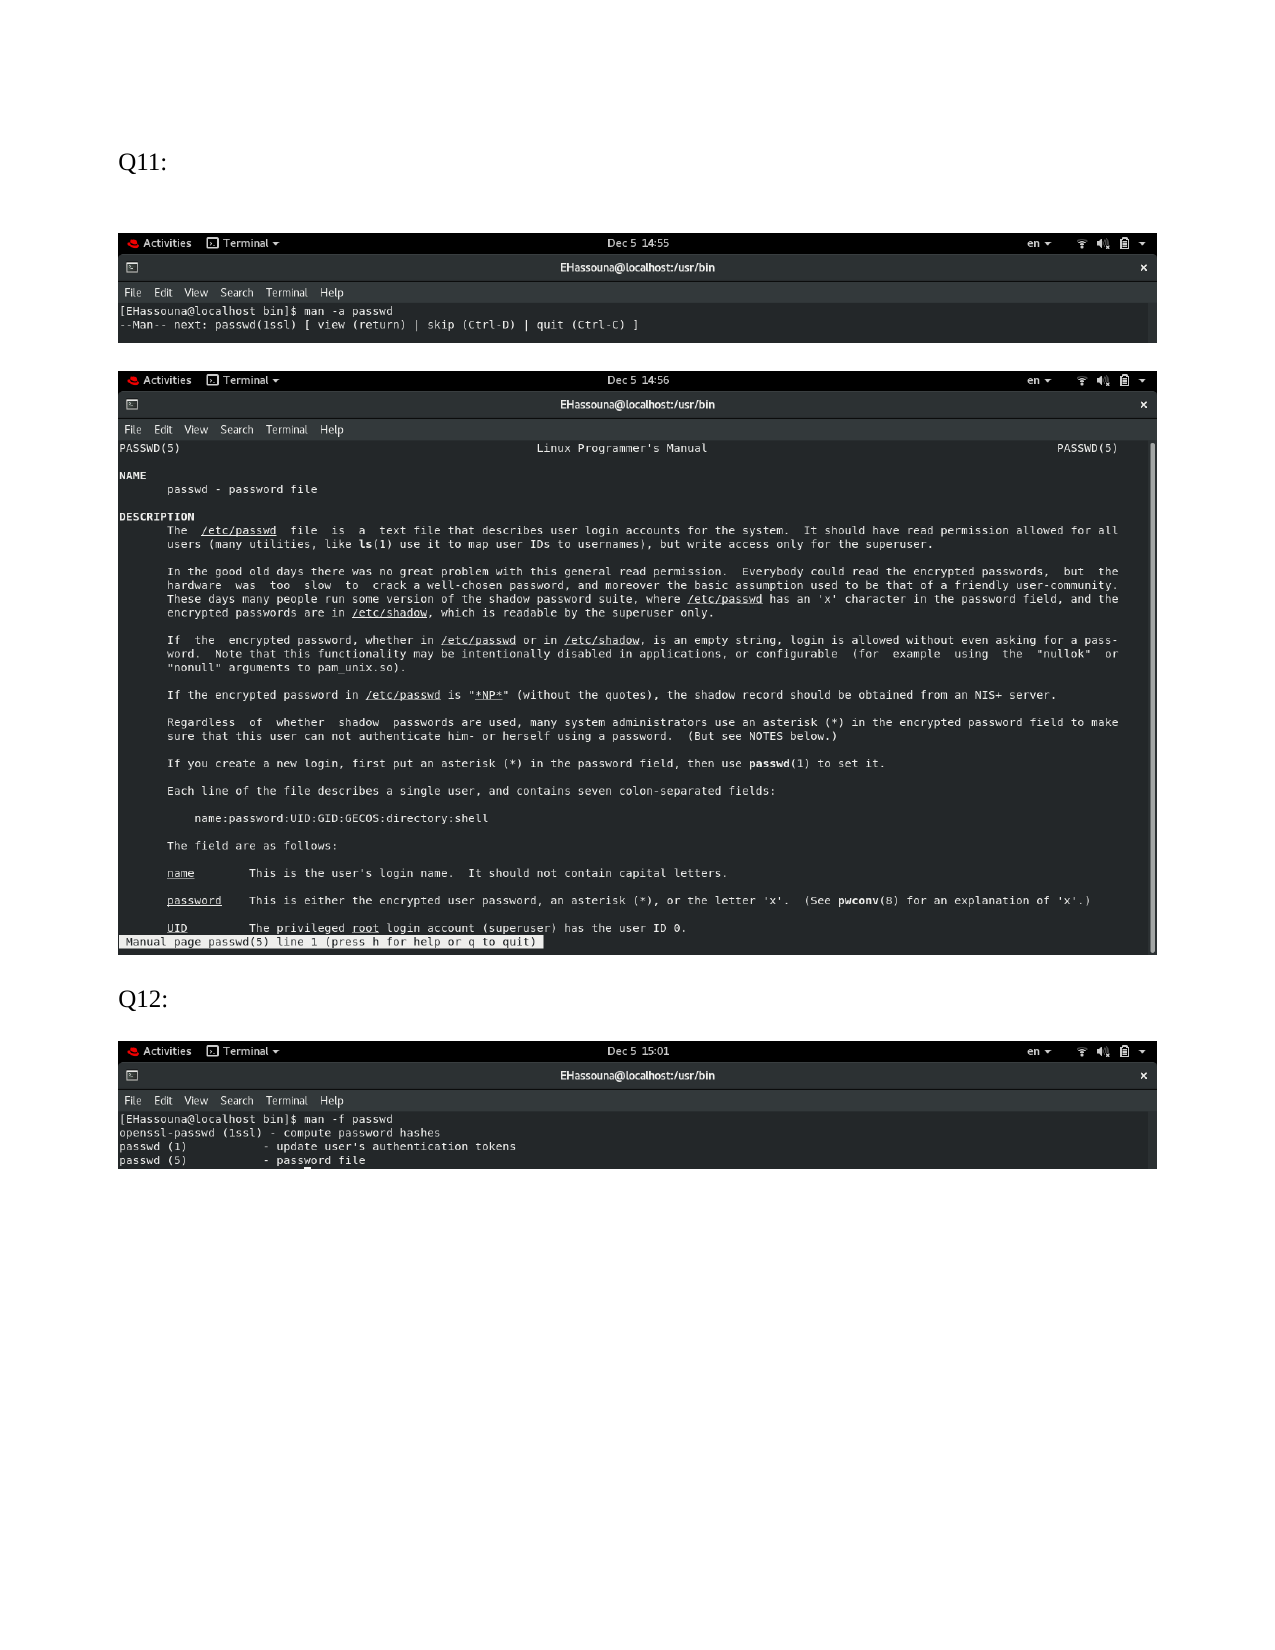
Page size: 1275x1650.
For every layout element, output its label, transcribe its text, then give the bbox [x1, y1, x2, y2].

text Q11: [118, 147, 1157, 176]
text Q12: [118, 984, 1157, 1012]
picture [118, 371, 1157, 955]
